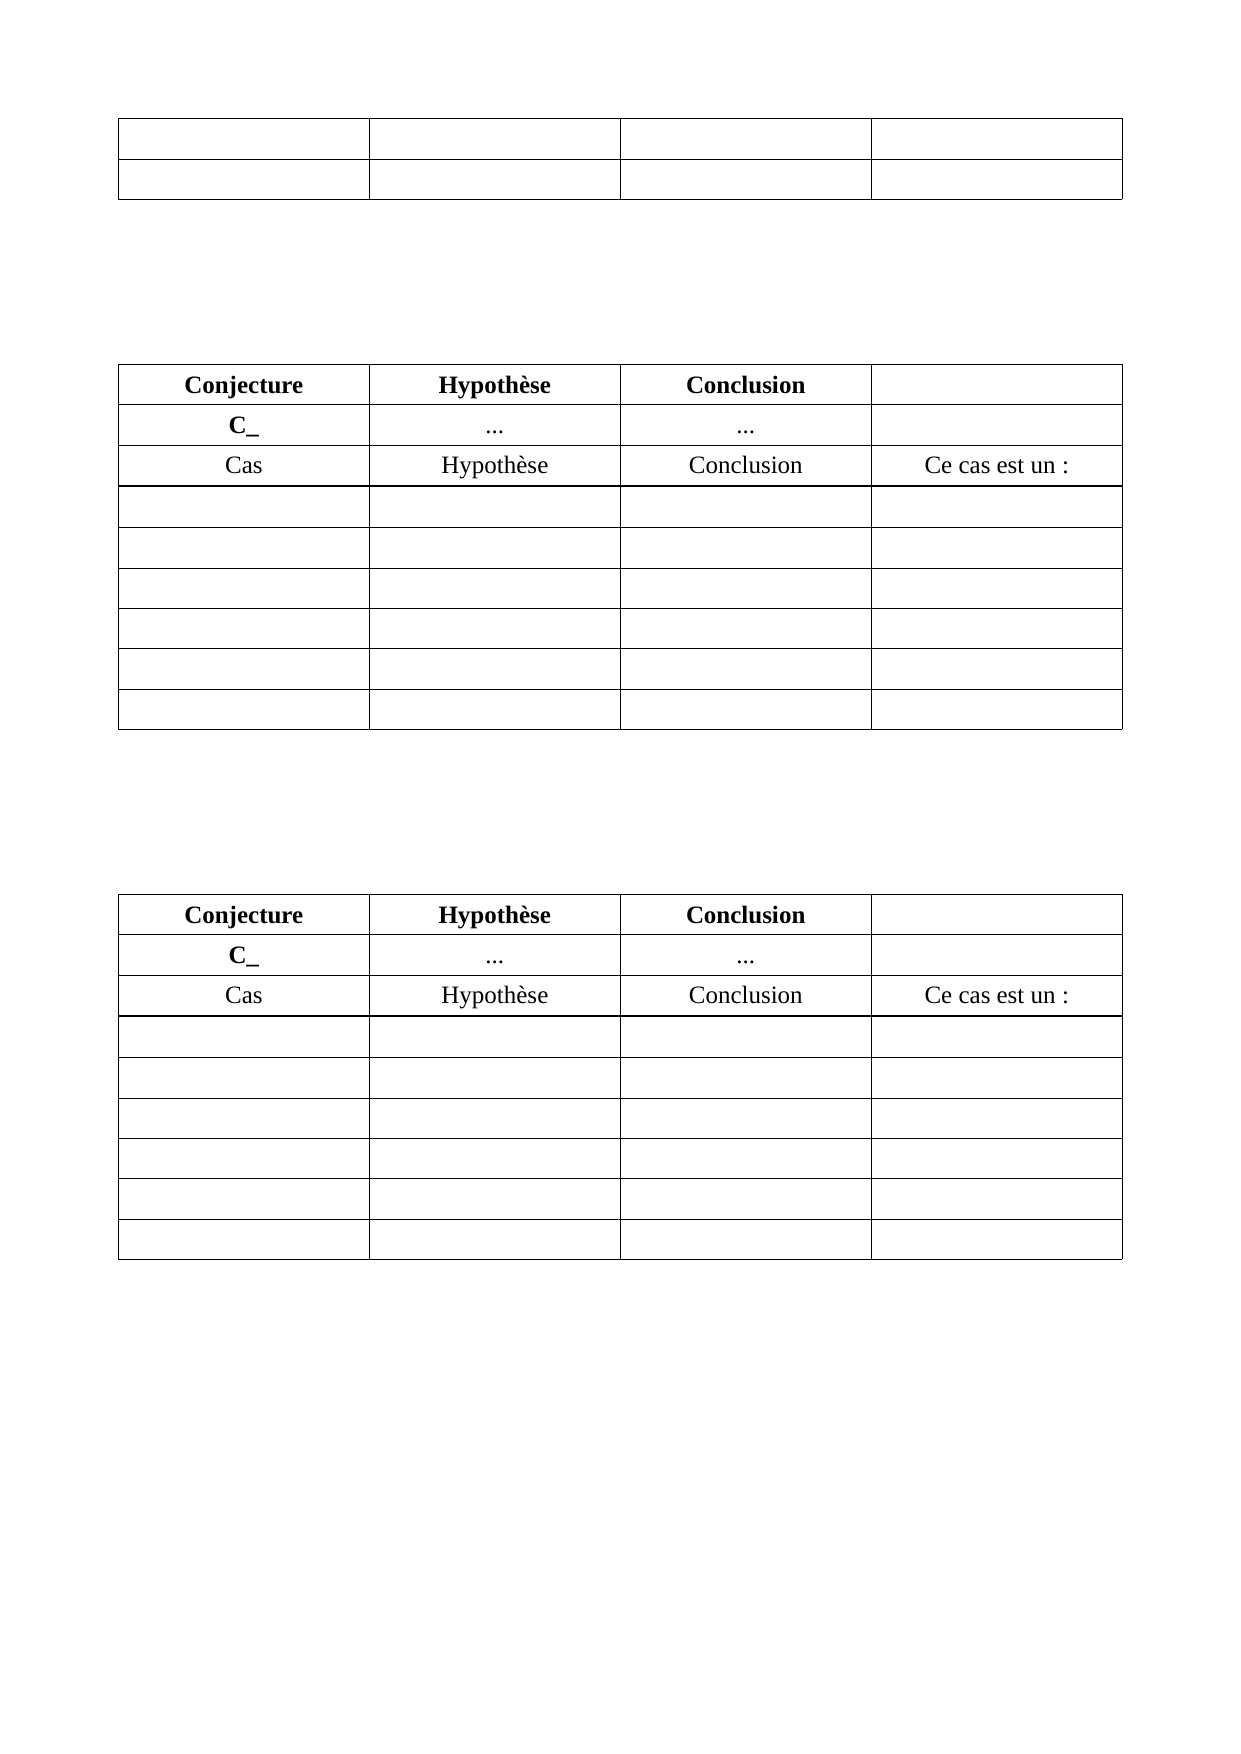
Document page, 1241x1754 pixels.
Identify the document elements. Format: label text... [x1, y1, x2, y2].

table_cell [370, 690, 620, 729]
table_cell [872, 1220, 1122, 1259]
table_cell [370, 1058, 620, 1097]
table_cell [370, 649, 620, 688]
table_cell [872, 1058, 1122, 1097]
table_cell Cas [119, 446, 369, 485]
table_cell [872, 528, 1122, 567]
table_cell [872, 1139, 1122, 1178]
table_header [872, 895, 1122, 934]
table_header Conjecture [119, 895, 369, 934]
table_header Conclusion [621, 895, 871, 934]
table_cell [872, 690, 1122, 729]
table_header Hypothèse [370, 895, 620, 934]
table_cell [370, 1220, 620, 1259]
table_cell [119, 1058, 369, 1097]
table_cell ... [621, 935, 871, 974]
table_cell Conclusion [621, 976, 871, 1015]
table_cell Cas [119, 976, 369, 1015]
table_cell [370, 1099, 620, 1138]
table_cell [370, 487, 620, 527]
table_cell [119, 160, 369, 199]
table_cell [370, 528, 620, 567]
table_header [872, 365, 1122, 404]
table_header Conjecture [119, 365, 369, 404]
table_cell [370, 1139, 620, 1178]
table_header Conclusion [621, 365, 871, 404]
table_cell Conclusion [621, 446, 871, 485]
table_cell [621, 1099, 871, 1138]
table_cell [621, 528, 871, 567]
table_cell ... [621, 405, 871, 444]
table_cell [119, 1099, 369, 1138]
table_cell [872, 160, 1122, 199]
table_cell [119, 609, 369, 648]
table_cell [370, 160, 620, 199]
table_cell [621, 119, 871, 158]
table_cell [872, 1179, 1122, 1218]
table_cell C_ [119, 405, 369, 444]
table_cell [872, 609, 1122, 648]
table_cell [872, 569, 1122, 608]
table_cell [370, 1179, 620, 1218]
table_cell [621, 1139, 871, 1178]
table_cell [872, 935, 1122, 974]
table_cell [621, 1017, 871, 1057]
table_cell ... [370, 405, 620, 444]
table_cell [370, 609, 620, 648]
table_cell [119, 690, 369, 729]
table_cell Ce cas est un : [872, 446, 1122, 485]
table_cell [872, 1017, 1122, 1057]
table_cell [370, 569, 620, 608]
table_cell [119, 487, 369, 527]
table_cell [119, 569, 369, 608]
table_cell [370, 119, 620, 158]
table_cell [119, 1179, 369, 1218]
table_cell [621, 1220, 871, 1259]
table_cell ... [370, 935, 620, 974]
table_cell [119, 1017, 369, 1057]
table_cell [370, 1017, 620, 1057]
table_cell [621, 160, 871, 199]
table_cell [621, 609, 871, 648]
table_cell [872, 1099, 1122, 1138]
table_cell [621, 569, 871, 608]
table_cell C_ [119, 935, 369, 974]
table_cell Ce cas est un : [872, 976, 1122, 1015]
table_cell [119, 1139, 369, 1178]
table_cell [872, 119, 1122, 158]
table_cell Hypothèse [370, 446, 620, 485]
table_cell [621, 487, 871, 527]
table_cell [621, 690, 871, 729]
table_cell Hypothèse [370, 976, 620, 1015]
table_cell [872, 649, 1122, 688]
table_cell [621, 1179, 871, 1218]
table_cell [119, 649, 369, 688]
table_header Hypothèse [370, 365, 620, 404]
table_cell [119, 119, 369, 158]
table_cell [872, 405, 1122, 444]
table_cell [872, 487, 1122, 527]
table_cell [621, 1058, 871, 1097]
table_cell [621, 649, 871, 688]
table_cell [119, 1220, 369, 1259]
table_cell [119, 528, 369, 567]
